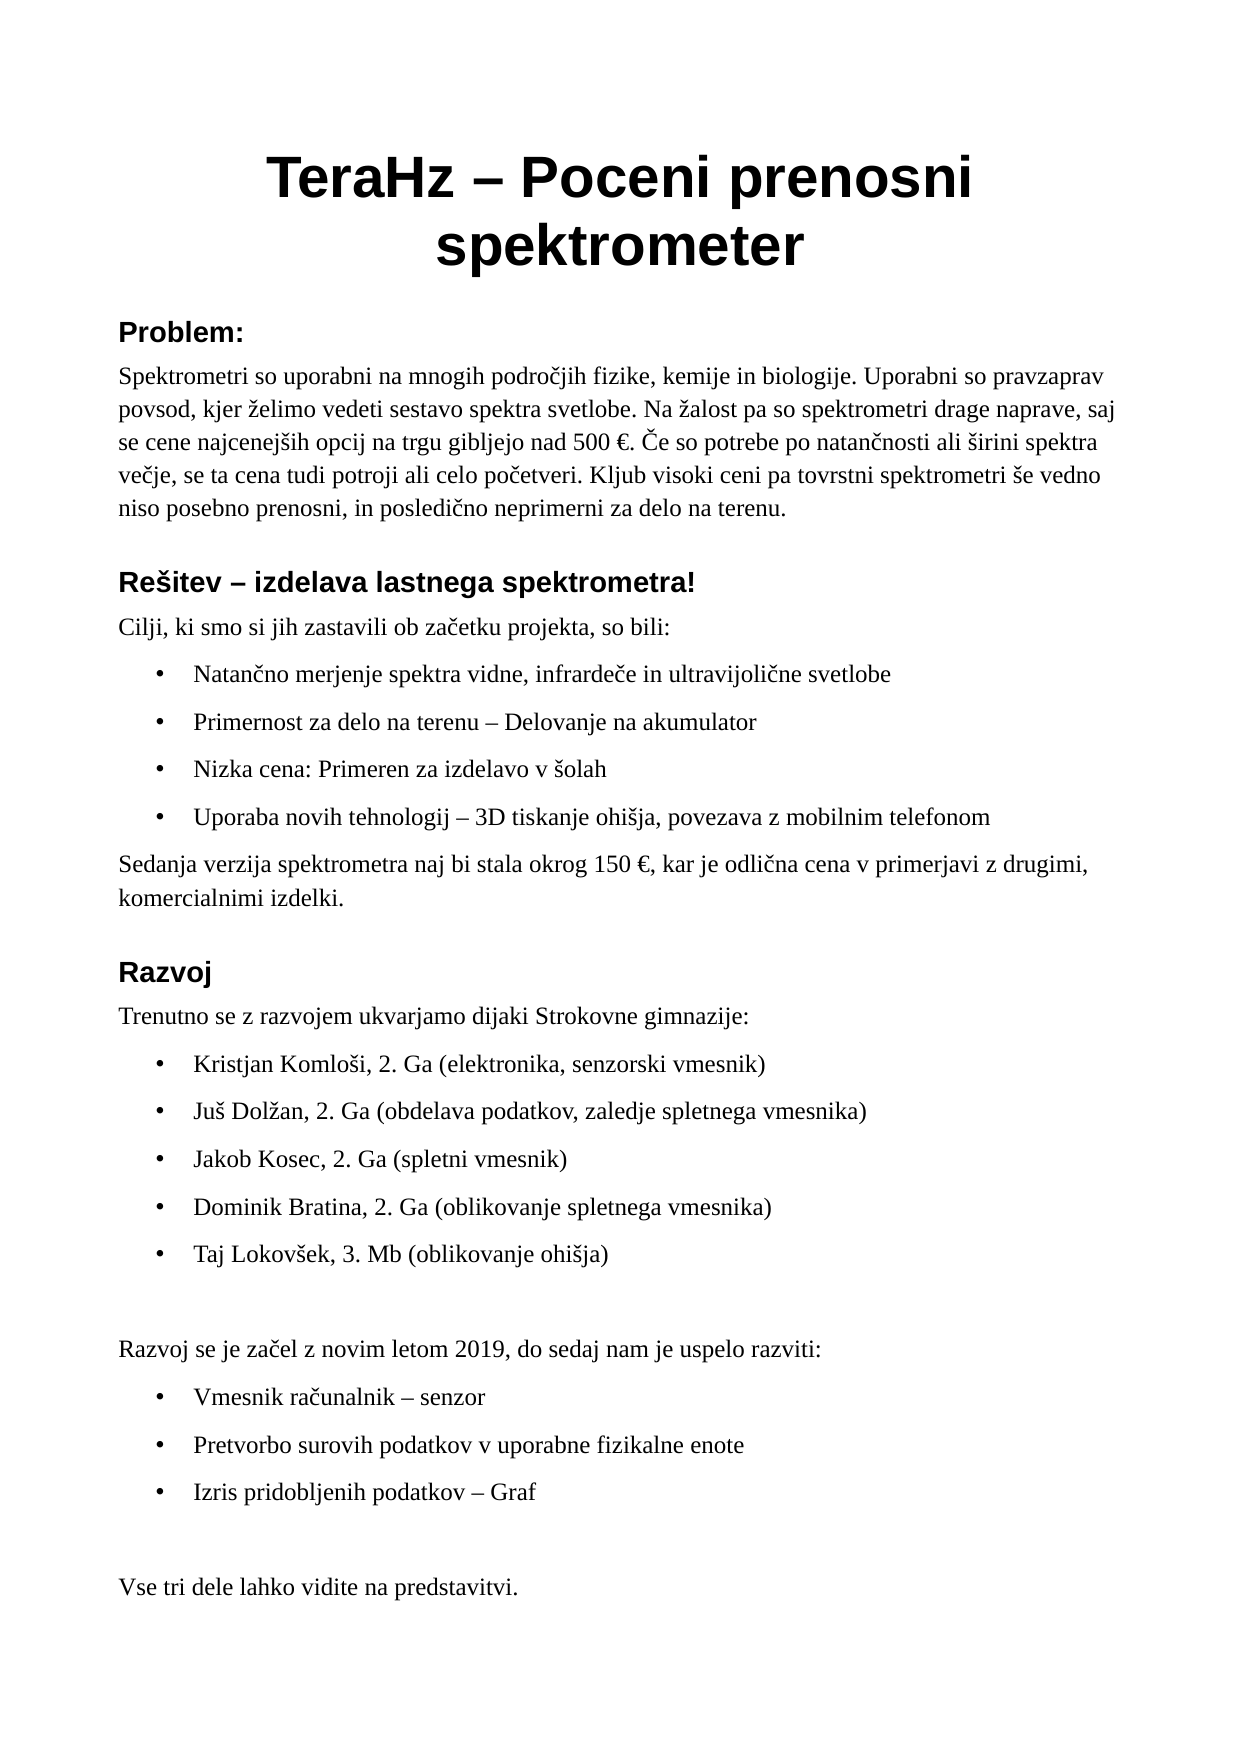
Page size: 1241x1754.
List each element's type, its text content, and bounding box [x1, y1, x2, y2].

list Juš Dolžan, 2. Ga (obdelava podatkov, zaledje spletnega vmesnika) [156, 1096, 1122, 1125]
subtitle Razvoj [118, 955, 1122, 989]
list Dominik Bratina, 2. Ga (oblikovanje spletnega vmesnika) [156, 1192, 1122, 1220]
text Spektrometri so uporabni na mnogih področjih fizike, kemije in biologije. Uporabni so pravzaprav povsod, kjer želimo vedeti sestavo spektra svetlobe. Na žalost pa so spektrometri drage naprave, saj se cene najcenejših opcij na trgu gibljejo nad 500 €. Če so potrebe po natančnosti ali širini spektra večje, se ta cena tudi potroji ali celo početveri. Kljub visoki ceni pa tovrstni spektrometri še vedno niso posebno prenosni, in posledično neprimerni za delo na terenu. [118, 361, 1122, 522]
text Cilji, ki smo si jih zastavili ob začetku projekta, so bili: [118, 612, 1122, 640]
text Sedanja verzija spektrometra naj bi stala okrog 150 €, kar je odlična cena v primerjavi z drugimi, komercialnimi izdelki. [118, 849, 1122, 911]
list Kristjan Komloši, 2. Ga (elektronika, senzorski vmesnik) [156, 1049, 1122, 1078]
list Uporaba novih tehnologij – 3D tiskanje ohišja, povezava z mobilnim telefonom [156, 802, 1122, 831]
subtitle Rešitev – izdelava lastnega spektrometra! [118, 566, 1122, 599]
subtitle Problem: [118, 315, 1122, 348]
list Natančno merjenje spektra vidne, infrardeče in ultravijolične svetlobe [156, 659, 1122, 688]
list Nizka cena: Primeren za izdelavo v šolah [156, 754, 1122, 783]
text Razvoj se je začel z novim letom 2019, do sedaj nam je uspelo razviti: [118, 1334, 1122, 1363]
list Primernost za delo na terenu – Delovanje na akumulator [156, 707, 1122, 736]
list Jakob Kosec, 2. Ga (spletni vmesnik) [156, 1144, 1122, 1173]
list Taj Lokovšek, 3. Mb (oblikovanje ohišja) [156, 1239, 1122, 1268]
text Vse tri dele lahko vidite na predstavitvi. [118, 1572, 1122, 1601]
list Pretvorbo surovih podatkov v uporabne fizikalne enote [156, 1430, 1122, 1458]
list Vmesnik računalnik – senzor [156, 1382, 1122, 1411]
list Izris pridobljenih podatkov – Graf [156, 1477, 1122, 1506]
text Trenutno se z razvojem ukvarjamo dijaki Strokovne gimnazije: [118, 1001, 1122, 1030]
title TeraHz – Poceni prenosni spektrometer [118, 143, 1122, 277]
